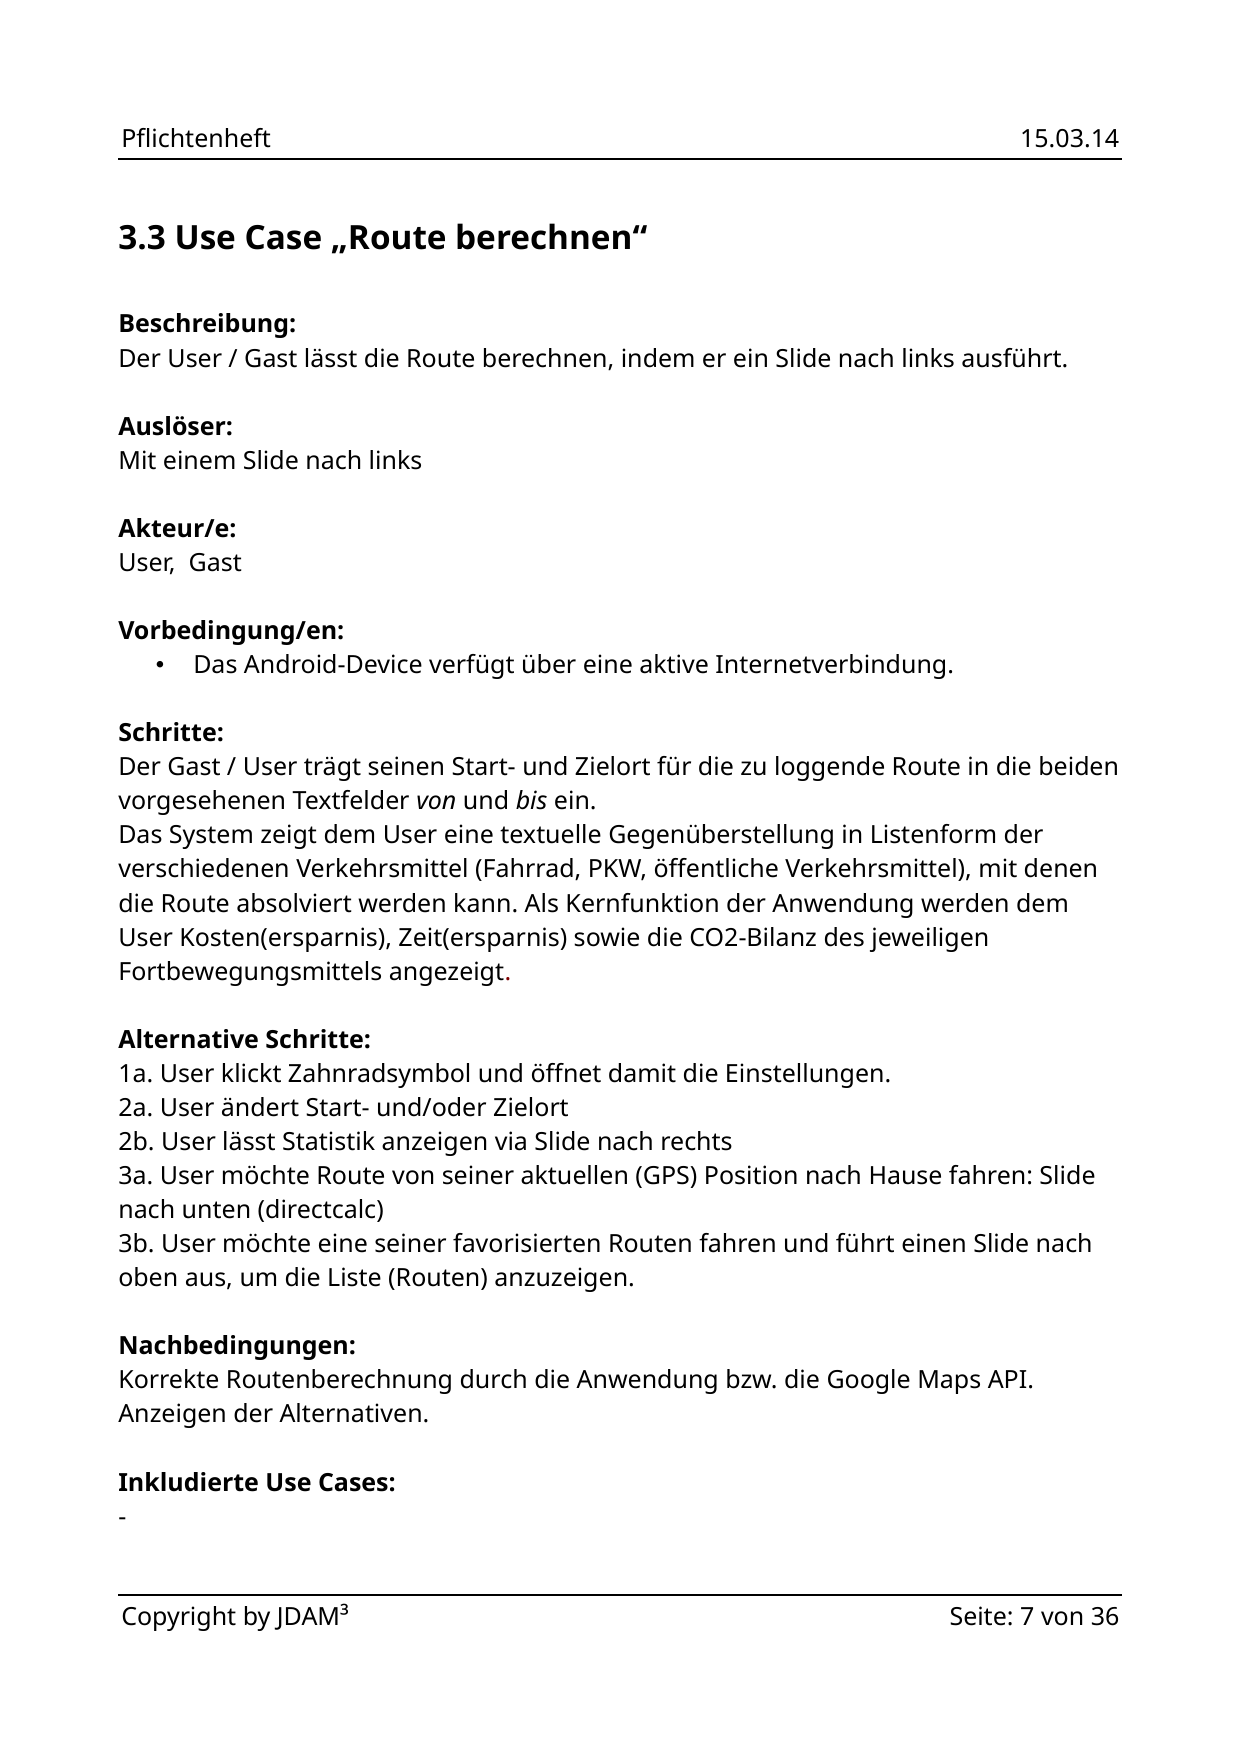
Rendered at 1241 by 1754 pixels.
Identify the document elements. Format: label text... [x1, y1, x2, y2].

text 2a. User ändert Start- und/oder Zielort [118, 1089, 1122, 1124]
text Inkludierte Use Cases: [118, 1464, 1122, 1498]
text Alternative Schritte: [118, 1021, 1122, 1056]
text Akteur/e: [118, 511, 1122, 544]
text Mit einem Slide nach links [118, 442, 1122, 476]
text 1a. User klickt Zahnradsymbol und öffnet damit die Einstellungen. [118, 1056, 1122, 1089]
text 3a. User möchte Route von seiner aktuellen (GPS) Position nach Hause fahren: Slide nach unten (directcalc) [118, 1158, 1122, 1226]
text Auslöser: [118, 408, 1122, 442]
text 3b. User möchte eine seiner favorisierten Routen fahren und führt einen Slide nach oben aus, um die Liste (Routen) anzuzeigen. [118, 1226, 1122, 1294]
text 2b. User lässt Statistik anzeigen via Slide nach rechts [118, 1124, 1122, 1158]
list Das Android-Device verfügt über eine aktive Internetverbindung. [156, 647, 1122, 681]
text Das System zeigt dem User eine textuelle Gegenüberstellung in Listenform der verschiedenen Verkehrsmittel (Fahrrad, PKW, öffentliche Verkehrsmittel), mit denen die Route absolviert werden kann. Als Kernfunktion der Anwendung werden dem User Kosten(ersparnis), Zeit(ersparnis) sowie die CO2-Bilanz des jeweiligen Fortbewegungsmittels angezeigt. [118, 817, 1122, 987]
text - [118, 1498, 1122, 1532]
text Korrekte Routenberechnung durch die Anwendung bzw. die Google Maps API. Anzeigen der Alternativen. [118, 1362, 1122, 1430]
text User, Gast [118, 544, 1122, 579]
text Vorbedingung/en: [118, 613, 1122, 647]
text Beschreibung: [118, 306, 1122, 340]
text Schritte: Der Gast / User trägt seinen Start- und Zielort für die zu loggende Route in die beiden vorgesehenen Textfelder von und bis ein. [118, 715, 1122, 817]
subtitle 3.3 Use Case „Route berechnen“ [118, 214, 1122, 259]
text Nachbedingungen: [118, 1328, 1122, 1362]
text Der User / Gast lässt die Route berechnen, indem er ein Slide nach links ausführt. [118, 340, 1122, 374]
